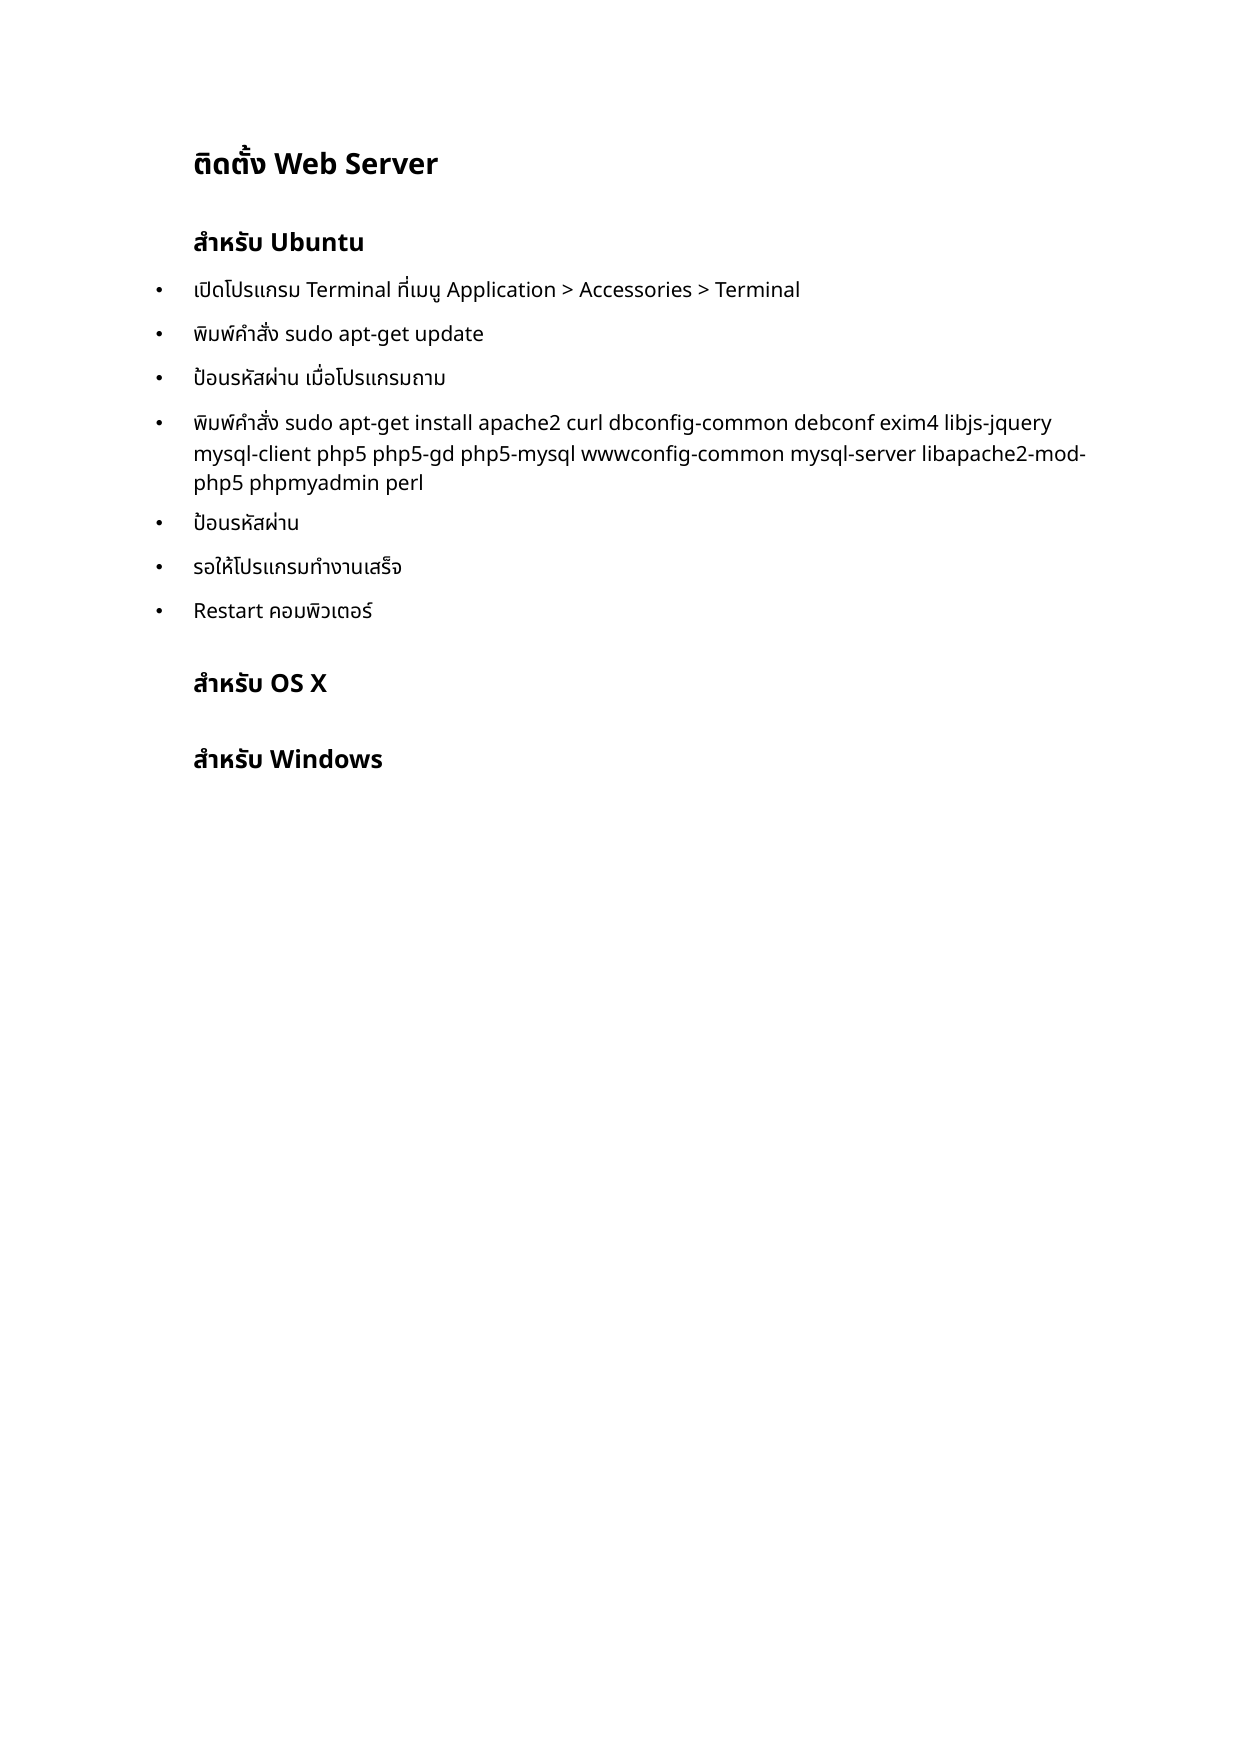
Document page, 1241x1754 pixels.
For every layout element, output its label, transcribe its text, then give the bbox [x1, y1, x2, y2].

subtitle สำหรับ OS X [118, 666, 1122, 704]
subtitle สำหรับ Ubuntu [118, 225, 1122, 263]
list ป้อนรหัสผ่าน [156, 509, 1122, 540]
list ป้อนรหัสผ่าน เมื่อโปรแกรมถาม [156, 364, 1122, 395]
list Restart คอมพิวเตอร์ [156, 597, 1122, 628]
list เปิดโปรแกรม Terminal ที่เมนู Application > Accessories > Terminal [156, 275, 1122, 307]
list รอให้โปรแกรมทำงานเสร็จ [156, 553, 1122, 584]
subtitle สำหรับ Windows [118, 741, 1122, 779]
list พิมพ์คำสั่ง sudo apt-get update [156, 319, 1122, 351]
list พิมพ์คำสั่ง sudo apt-get install apache2 curl dbconfig-common debconf exim4 libjs-jquery mysql-client php5 php5-gd php5-mysql wwwconfig-common mysql-server libapache2-mod-php5 phpmyadmin perl [156, 408, 1122, 496]
subtitle ติดตั้ง Web Server [193, 143, 1122, 187]
